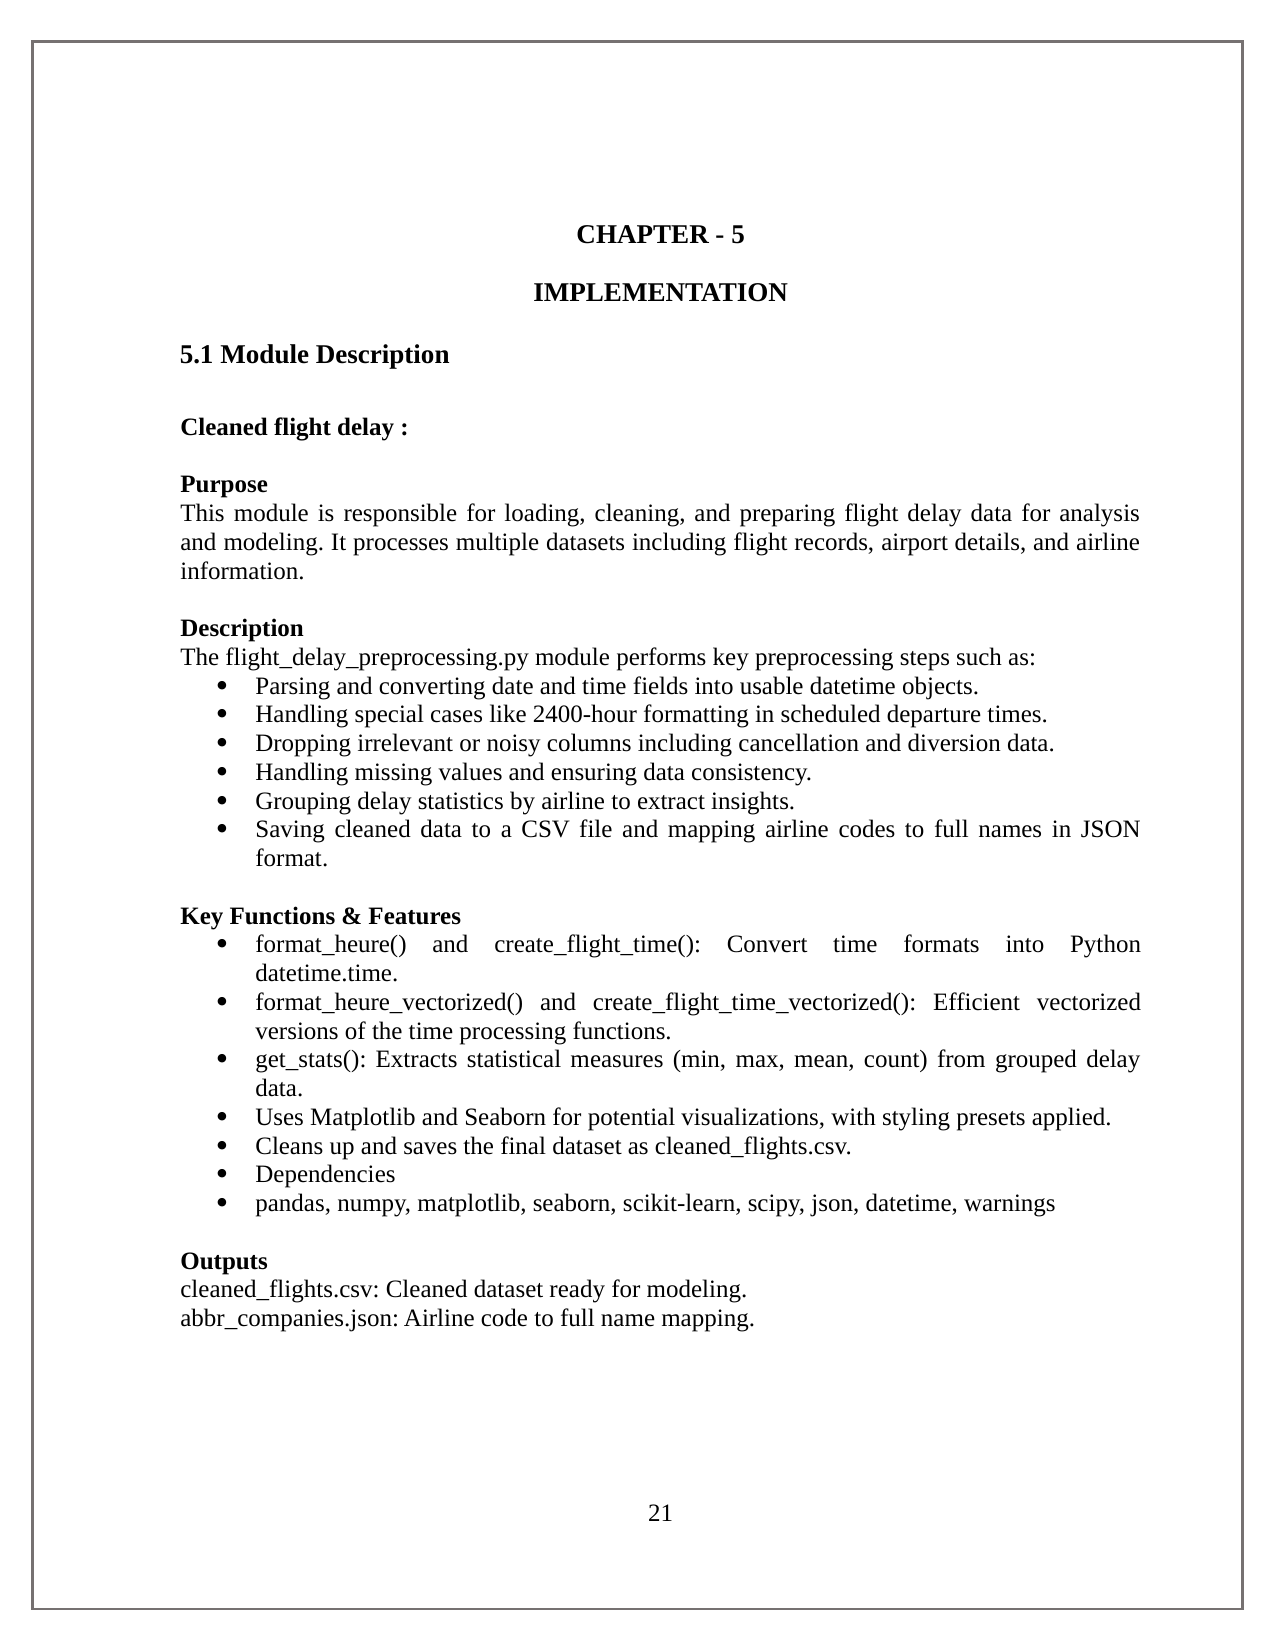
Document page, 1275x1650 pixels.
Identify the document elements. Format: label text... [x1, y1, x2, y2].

list Handling special cases like 2400-hour formatting in scheduled departure times. [218, 699, 1141, 728]
subtitle IMPLEMENTATION [506, 276, 814, 307]
list Dropping irrelevant or noisy columns including cancellation and diversion data. [218, 728, 1141, 757]
text cleaned_flights.csv: Cleaned dataset ready for modeling. [180, 1274, 1141, 1303]
text Outputs [180, 1246, 1141, 1274]
list get_stats(): Extracts statistical measures (min, max, mean, count) from grouped delay data. [218, 1044, 1141, 1102]
text Description [180, 613, 1141, 642]
text abbr_companies.json: Airline code to full name mapping. [180, 1303, 1141, 1332]
list Parsing and converting date and time fields into usable datetime objects. [218, 671, 1141, 699]
list format_heure() and create_flight_time(): Convert time formats into Python datetime.time. [218, 929, 1141, 987]
list Cleans up and saves the final dataset as cleaned_flights.csv. [218, 1131, 1141, 1159]
text Key Functions & Features [180, 901, 1141, 929]
text This module is responsible for loading, cleaning, and preparing flight delay data for analysis and modeling. It processes multiple datasets including flight records, airport details, and airline information. [180, 498, 1141, 584]
subtitle 5.1 Module Description [179, 338, 464, 370]
list Grouping delay statistics by airline to extract insights. [218, 786, 1141, 814]
text Cleaned flight delay : [180, 412, 1141, 441]
list format_heure_vectorized() and create_flight_time_vectorized(): Efficient vectorized versions of the time processing functions. [218, 987, 1141, 1044]
list Handling missing values and ensuring data consistency. [218, 757, 1141, 786]
list Uses Matplotlib and Seaborn for potential visualizations, with styling presets applied. [218, 1102, 1141, 1131]
text Purpose [180, 469, 1141, 498]
text The flight_delay_preprocessing.py module performs key preprocessing steps such as: [180, 642, 1141, 671]
list Dependencies [218, 1159, 1141, 1188]
subtitle CHAPTER - 5 [506, 218, 814, 250]
list Saving cleaned data to a CSV file and mapping airline codes to full names in JSON format. [218, 814, 1141, 872]
list pandas, numpy, matplotlib, seaborn, scikit-learn, scipy, json, datetime, warnings [218, 1188, 1141, 1217]
